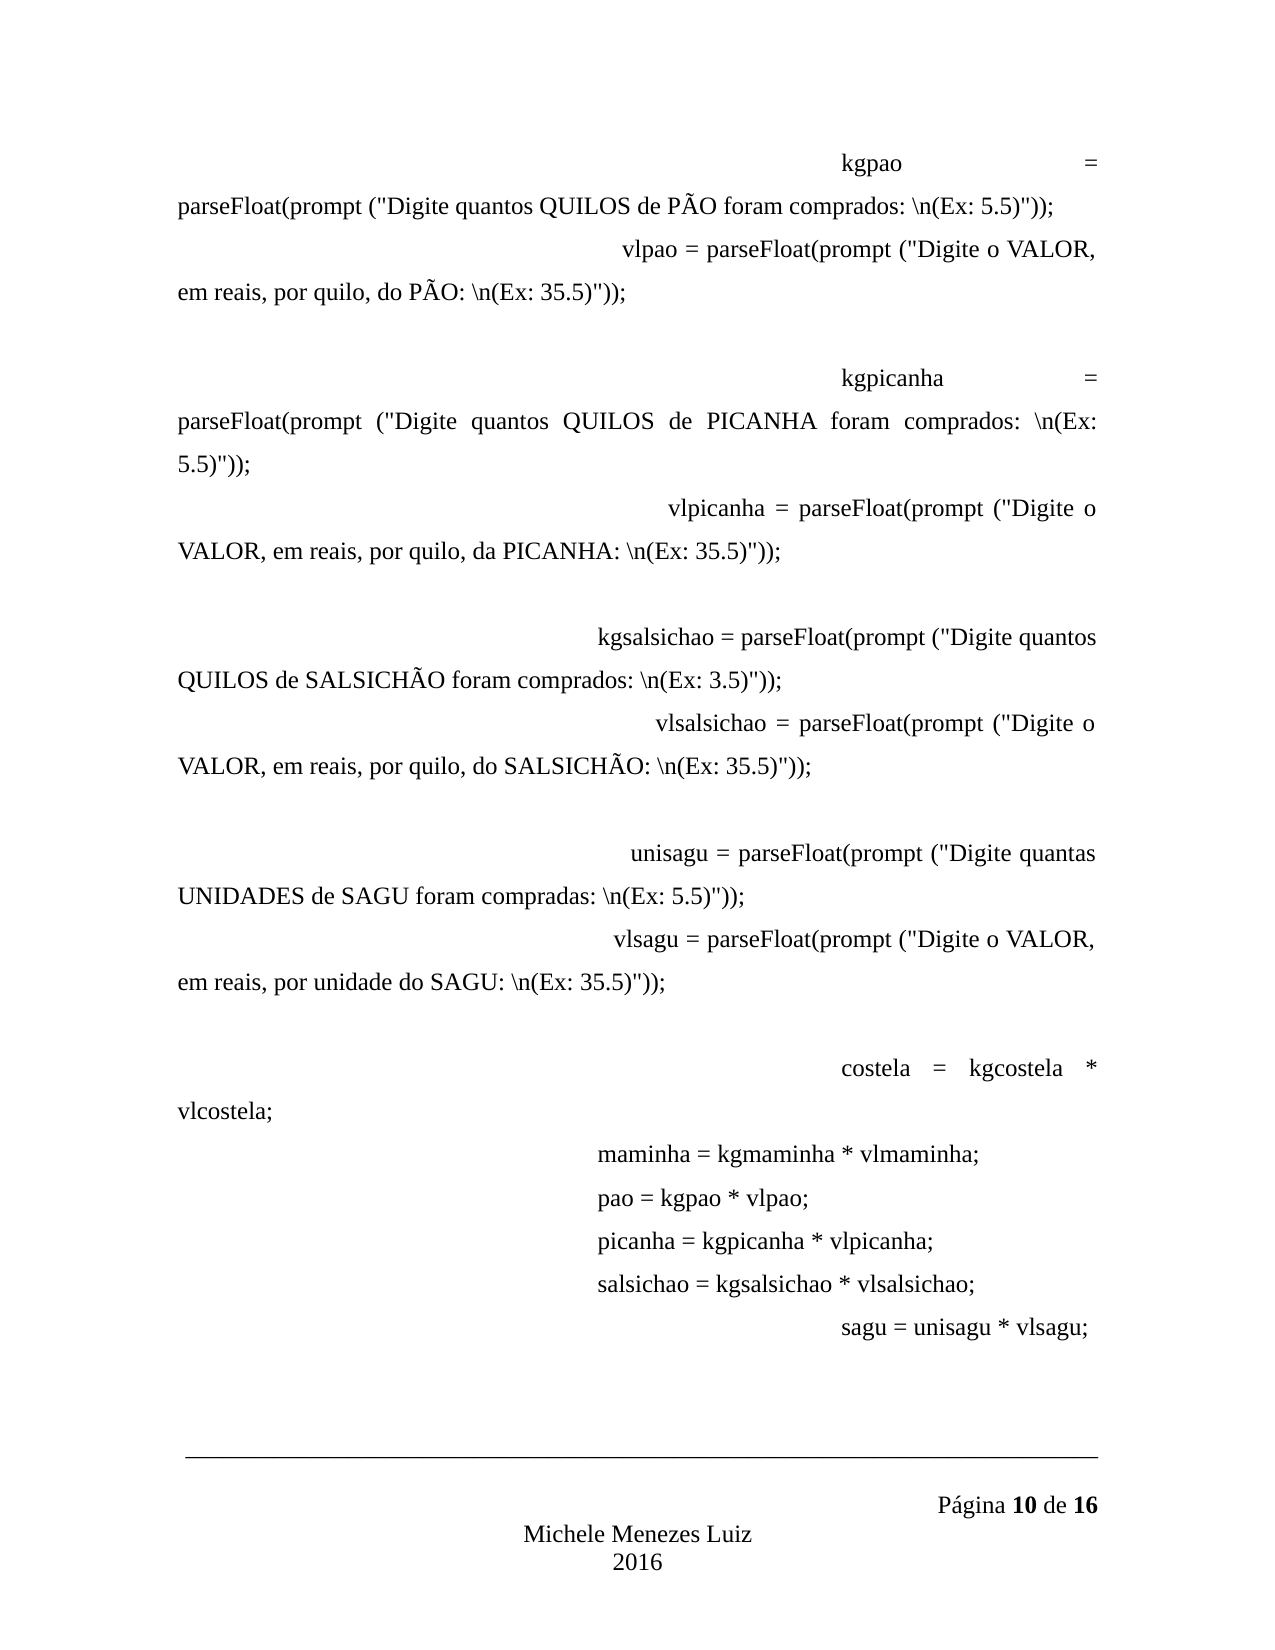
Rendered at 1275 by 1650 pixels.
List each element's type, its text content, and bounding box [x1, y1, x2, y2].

text kgpicanha = parseFloat(prompt ("Digite quantos QUILOS de PICANHA foram comprados: \n(Ex: 5.5)")); [177, 363, 1098, 478]
text pao = kgpao * vlpao; [177, 1183, 1098, 1211]
text vlpicanha = parseFloat(prompt ("Digite o VALOR, em reais, por quilo, da PICANHA: \n(Ex: 35.5)")); [177, 493, 1098, 564]
text vlsagu = parseFloat(prompt ("Digite o VALOR, em reais, por unidade do SAGU: \n(Ex: 35.5)")); [177, 924, 1098, 996]
text costela = kgcostela * vlcostela; [177, 1053, 1098, 1125]
text salsichao = kgsalsichao * vlsalsichao; [177, 1269, 1098, 1298]
text kgpao = parseFloat(prompt ("Digite quantos QUILOS de PÃO foram comprados: \n(Ex: 5.5)")); [177, 148, 1098, 219]
text sagu = unisagu * vlsagu; [177, 1312, 1098, 1341]
text maminha = kgmaminha * vlmaminha; [177, 1139, 1098, 1168]
text vlsalsichao = parseFloat(prompt ("Digite o VALOR, em reais, por quilo, do SALSICHÃO: \n(Ex: 35.5)")); [177, 708, 1098, 780]
text picanha = kgpicanha * vlpicanha; [177, 1226, 1098, 1254]
text vlpao = parseFloat(prompt ("Digite o VALOR, em reais, por quilo, do PÃO: \n(Ex: 35.5)")); [177, 234, 1098, 306]
text unisagu = parseFloat(prompt ("Digite quantas UNIDADES de SAGU foram compradas: \n(Ex: 5.5)")); [177, 838, 1098, 909]
text kgsalsichao = parseFloat(prompt ("Digite quantos QUILOS de SALSICHÃO foram comprados: \n(Ex: 3.5)")); [177, 622, 1098, 694]
